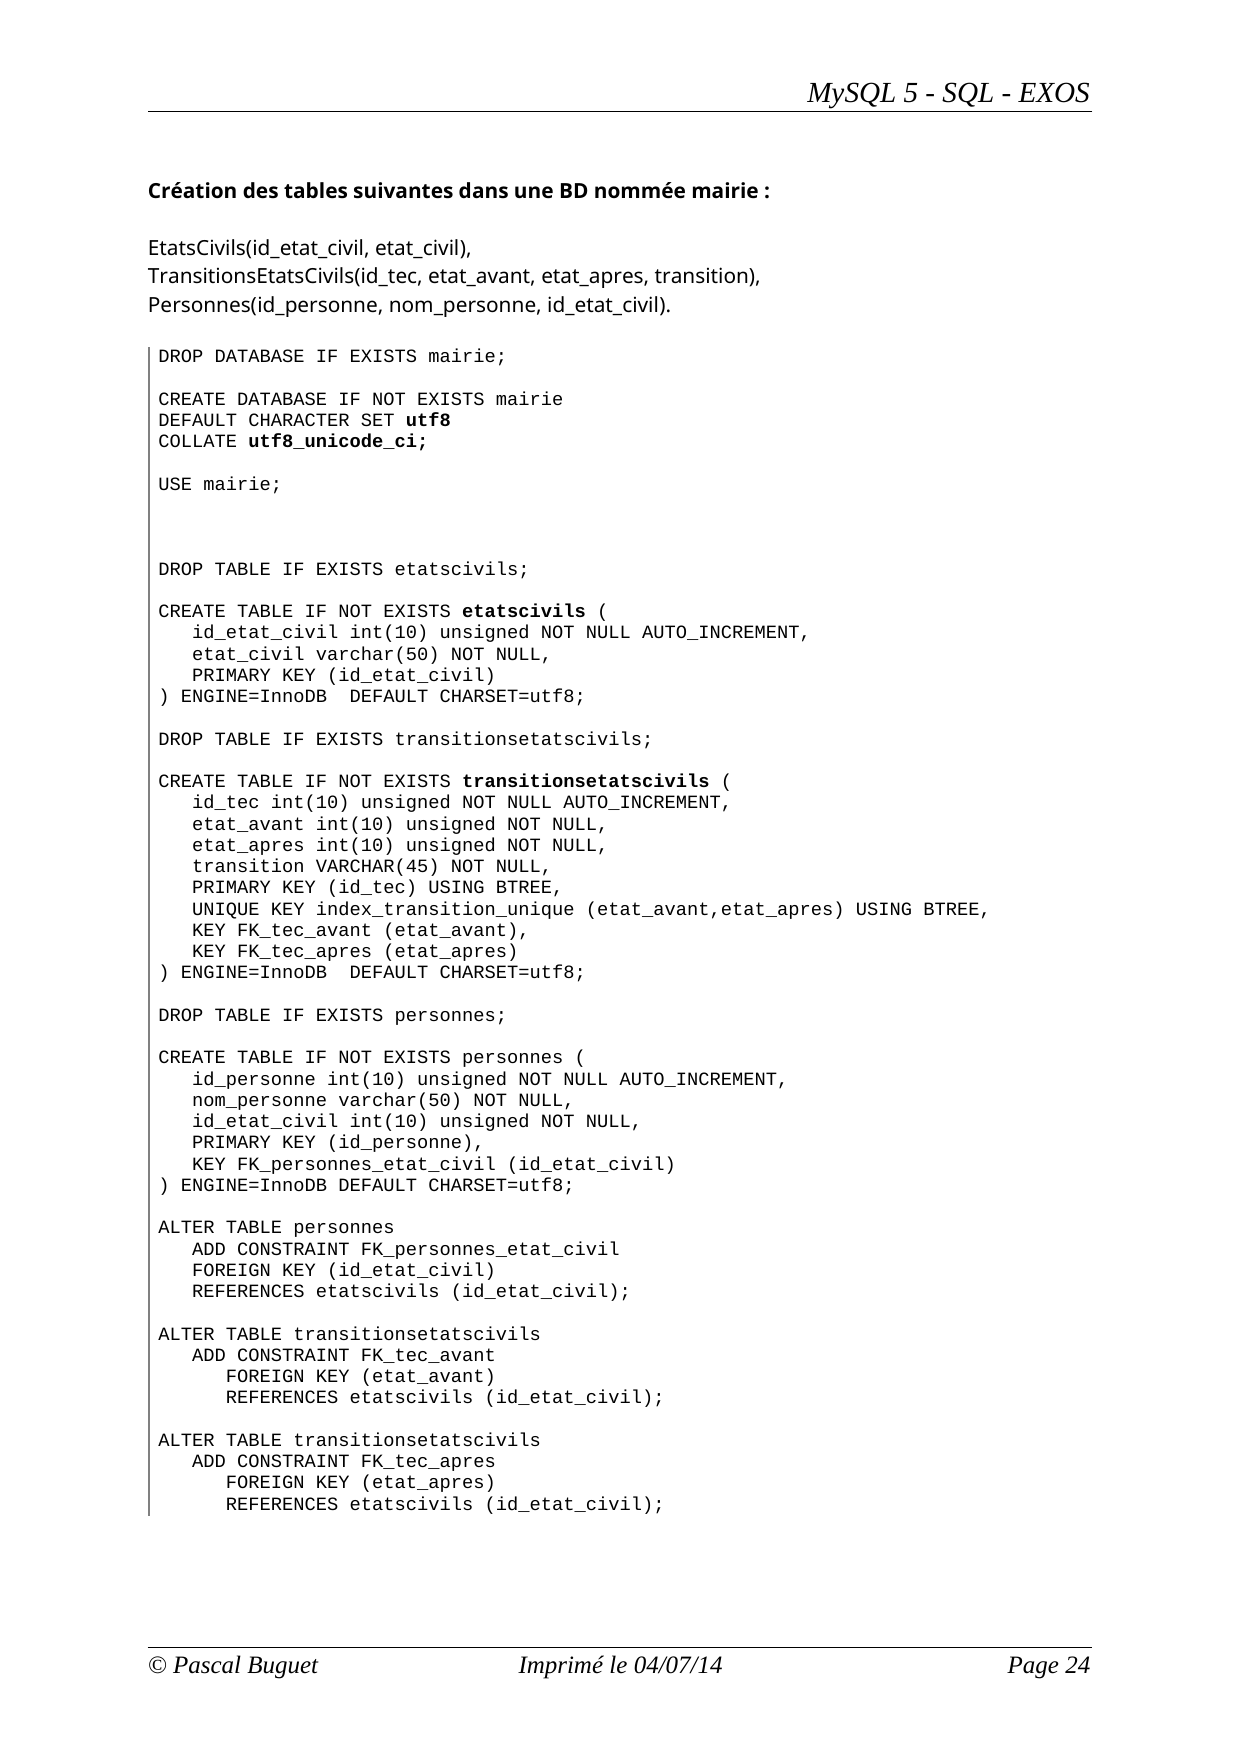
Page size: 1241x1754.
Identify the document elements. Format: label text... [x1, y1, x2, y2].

text DROP TABLE IF EXISTS personnes; [150, 1006, 1092, 1027]
text ) ENGINE=InnoDB DEFAULT CHARSET=utf8; [150, 687, 1092, 708]
text REFERENCES etatscivils (id_etat_civil); [150, 1282, 1092, 1303]
text DROP DATABASE IF EXISTS mairie; [150, 347, 1092, 368]
text CREATE TABLE IF NOT EXISTS etatscivils ( [150, 602, 1092, 623]
text ADD CONSTRAINT FK_personnes_etat_civil [150, 1239, 1092, 1261]
text ADD CONSTRAINT FK_tec_apres [150, 1452, 1092, 1473]
text Création des tables suivantes dans une BD nommée mairie : [148, 176, 1092, 204]
text TransitionsEtatsCivils(id_tec, etat_avant, etat_apres, transition), [148, 261, 1092, 290]
text id_tec int(10) unsigned NOT NULL AUTO_INCREMENT, [150, 793, 1092, 814]
text CREATE TABLE IF NOT EXISTS transitionsetatscivils ( [150, 772, 1092, 793]
text ADD CONSTRAINT FK_tec_avant [150, 1346, 1092, 1367]
text PRIMARY KEY (id_etat_civil) [150, 666, 1092, 687]
text ) ENGINE=InnoDB DEFAULT CHARSET=utf8; [150, 963, 1092, 984]
text PRIMARY KEY (id_personne), [150, 1133, 1092, 1154]
text etat_apres int(10) unsigned NOT NULL, [150, 836, 1092, 857]
text CREATE TABLE IF NOT EXISTS personnes ( [150, 1048, 1092, 1069]
text id_etat_civil int(10) unsigned NOT NULL AUTO_INCREMENT, [150, 623, 1092, 644]
text FOREIGN KEY (id_etat_civil) [150, 1261, 1092, 1282]
text ALTER TABLE transitionsetatscivils [150, 1324, 1092, 1346]
text REFERENCES etatscivils (id_etat_civil); [150, 1388, 1092, 1409]
text KEY FK_personnes_etat_civil (id_etat_civil) [150, 1154, 1092, 1176]
text CREATE DATABASE IF NOT EXISTS mairie [150, 389, 1092, 411]
text DEFAULT CHARACTER SET utf8 [150, 411, 1092, 432]
text FOREIGN KEY (etat_apres) [150, 1473, 1092, 1494]
text nom_personne varchar(50) NOT NULL, [150, 1091, 1092, 1112]
text id_etat_civil int(10) unsigned NOT NULL, [150, 1112, 1092, 1133]
text FOREIGN KEY (etat_avant) [150, 1367, 1092, 1388]
text ) ENGINE=InnoDB DEFAULT CHARSET=utf8; [150, 1176, 1092, 1197]
text DROP TABLE IF EXISTS transitionsetatscivils; [150, 729, 1092, 751]
text DROP TABLE IF EXISTS etatscivils; [150, 559, 1092, 581]
text transition VARCHAR(45) NOT NULL, [150, 857, 1092, 878]
text etat_civil varchar(50) NOT NULL, [150, 644, 1092, 666]
text Personnes(id_personne, nom_personne, id_etat_civil). [148, 290, 1092, 318]
text UNIQUE KEY index_transition_unique (etat_avant,etat_apres) USING BTREE, [150, 899, 1092, 921]
text EtatsCivils(id_etat_civil, etat_civil), [148, 233, 1092, 261]
text REFERENCES etatscivils (id_etat_civil); [150, 1494, 1092, 1516]
text KEY FK_tec_avant (etat_avant), [150, 921, 1092, 942]
text KEY FK_tec_apres (etat_apres) [150, 942, 1092, 963]
text ALTER TABLE personnes [150, 1218, 1092, 1239]
text ALTER TABLE transitionsetatscivils [150, 1431, 1092, 1452]
text etat_avant int(10) unsigned NOT NULL, [150, 814, 1092, 836]
text USE mairie; [150, 474, 1092, 496]
text PRIMARY KEY (id_tec) USING BTREE, [150, 878, 1092, 899]
text COLLATE utf8_unicode_ci; [150, 432, 1092, 453]
text id_personne int(10) unsigned NOT NULL AUTO_INCREMENT, [150, 1069, 1092, 1091]
